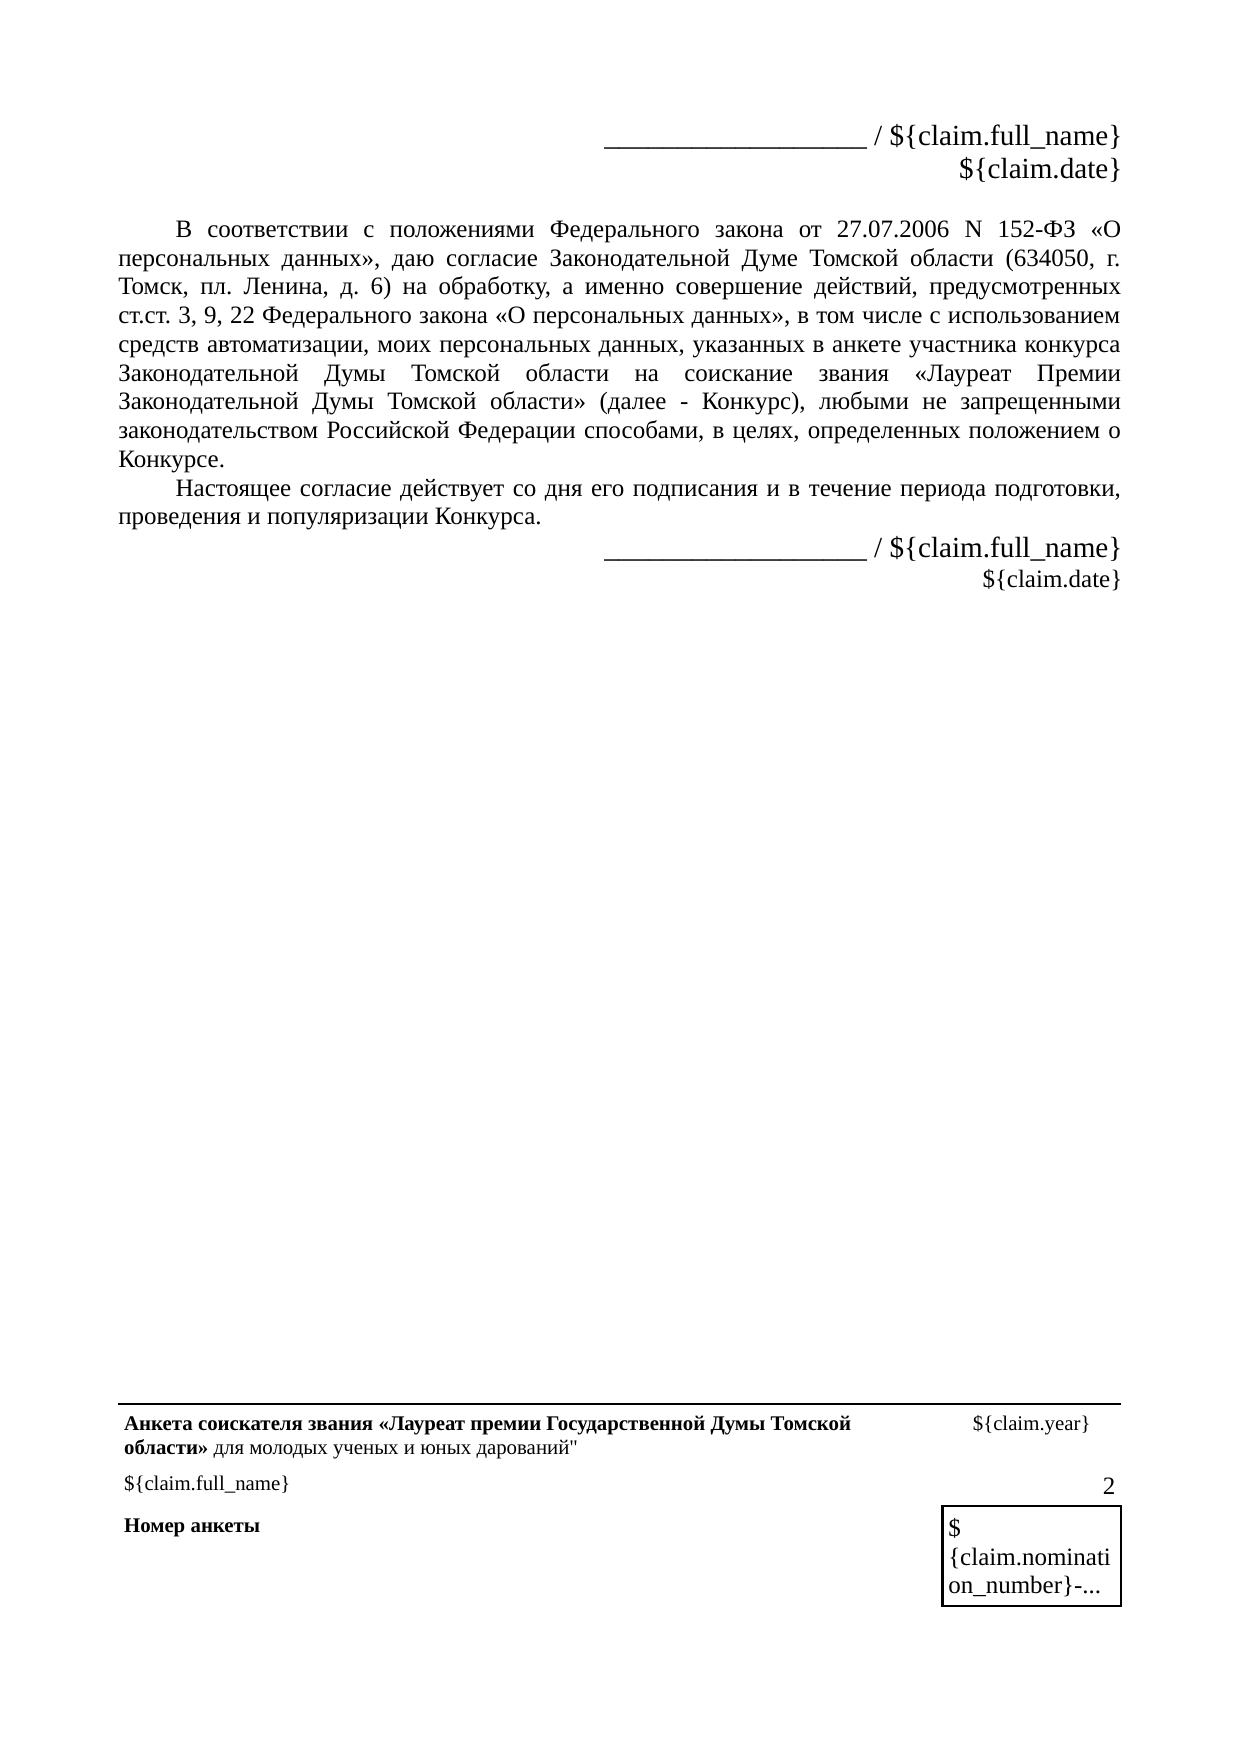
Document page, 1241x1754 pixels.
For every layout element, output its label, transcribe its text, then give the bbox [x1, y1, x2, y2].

text __________________ / ${claim.full_name} [118, 530, 1122, 564]
text В соответствии с положениями Федерального закона от 27.07.2006 N 152-ФЗ «О персональных данных», даю согласие Законодательной Думе Томской области (634050, г. Томск, пл. Ленина, д. 6) на обработку, а именно совершение действий, предусмотренных ст.ст. 3, 9, 22 Федерального закона «О персональных данных», в том числе с использованием средств автоматизации, моих персональных данных, указанных в анкете участника конкурса Законодательной Думы Томской области на соискание звания «Лауреат Премии Законодательной Думы Томской области» (далее - Конкурс), любыми не запрещенными законодательством Российской Федерации способами, в целях, определенных положением о Конкурсе. [118, 214, 1122, 473]
text __________________ / ${claim.full_name} [118, 118, 1122, 152]
text ${claim.date} [419, 564, 1122, 592]
text Настоящее согласие действует со дня его подписания и в течение периода подготовки, проведения и популяризации Конкурса. [118, 473, 1122, 530]
text ${claim.date} [419, 152, 1122, 185]
